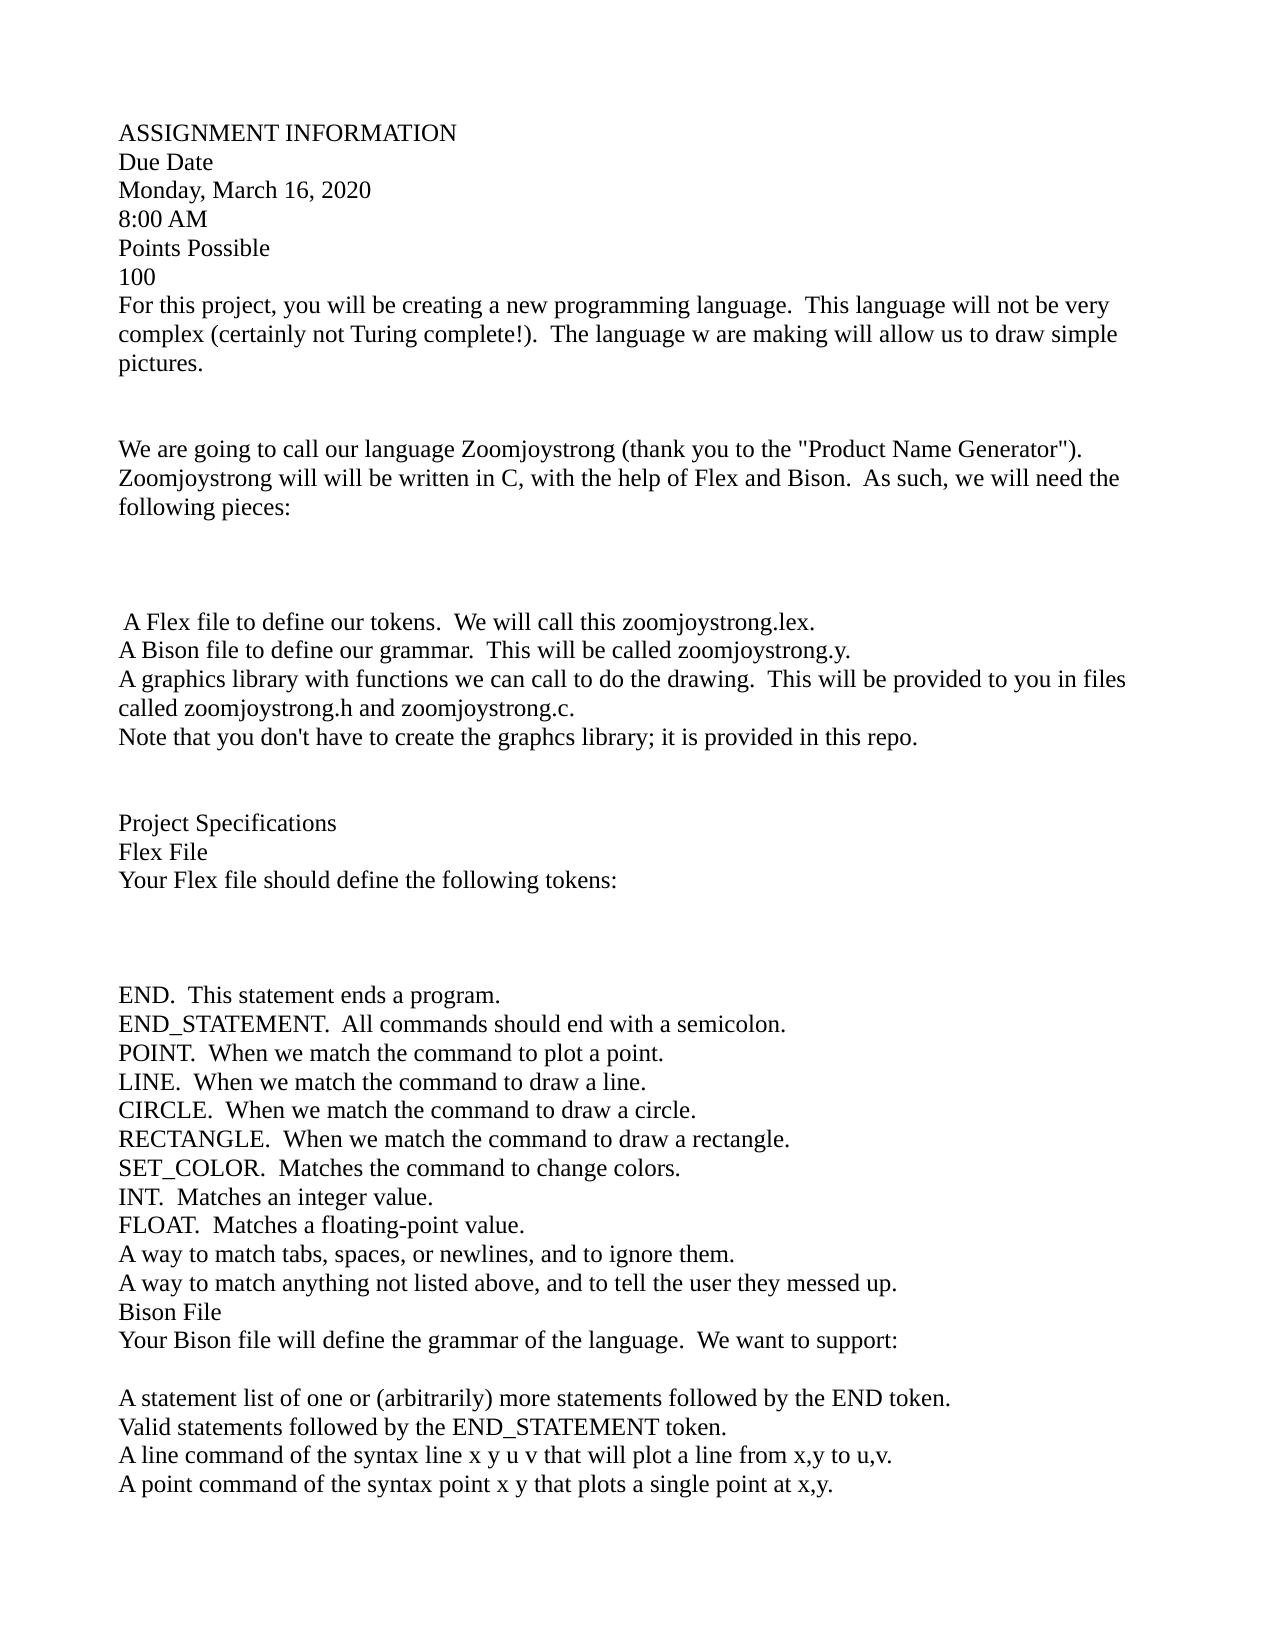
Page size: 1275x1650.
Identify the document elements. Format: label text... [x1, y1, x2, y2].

text A point command of the syntax point x y that plots a single point at x,y. [118, 1469, 1157, 1498]
text 100 [118, 262, 1157, 291]
text Points Possible [118, 233, 1157, 262]
text A statement list of one or (arbitrarily) more statements followed by the END token. [118, 1383, 1157, 1412]
text A graphics library with functions we can call to do the drawing. This will be provided to you in files called zoomjoystrong.h and zoomjoystrong.c. [118, 664, 1157, 722]
text CIRCLE. When we match the command to draw a circle. [118, 1096, 1157, 1124]
text Valid statements followed by the END_STATEMENT token. [118, 1412, 1157, 1441]
text A way to match anything not listed above, and to tell the user they messed up. [118, 1268, 1157, 1297]
text Project Specifications [118, 808, 1157, 837]
text SET_COLOR. Matches the command to change colors. [118, 1153, 1157, 1182]
text 8:00 AM [118, 204, 1157, 233]
text LINE. When we match the command to draw a line. [118, 1067, 1157, 1096]
text END_STATEMENT. All commands should end with a semicolon. [118, 1009, 1157, 1038]
text A line command of the syntax line x y u v that will plot a line from x,y to u,v. [118, 1441, 1157, 1469]
text A Bison file to define our grammar. This will be called zoomjoystrong.y. [118, 636, 1157, 664]
text ASSIGNMENT INFORMATION [118, 118, 1157, 147]
text RECTANGLE. When we match the command to draw a rectangle. [118, 1124, 1157, 1153]
text POINT. When we match the command to plot a point. [118, 1038, 1157, 1067]
text A Flex file to define our tokens. We will call this zoomjoystrong.lex. [118, 607, 1157, 636]
text INT. Matches an integer value. [118, 1182, 1157, 1211]
text We are going to call our language Zoomjoystrong (thank you to the "Product Name Generator"). Zoomjoystrong will will be written in C, with the help of Flex and Bison. As such, we will need the following pieces: [118, 434, 1157, 521]
text A way to match tabs, spaces, or newlines, and to ignore them. [118, 1239, 1157, 1268]
text Note that you don't have to create the graphcs library; it is provided in this repo. [118, 722, 1157, 751]
text Your Bison file will define the grammar of the language. We want to support: [118, 1326, 1157, 1354]
text Due Date [118, 147, 1157, 176]
text Flex File [118, 837, 1157, 866]
text Bison File [118, 1297, 1157, 1326]
text FLOAT. Matches a floating-point value. [118, 1211, 1157, 1239]
text Monday, March 16, 2020 [118, 176, 1157, 204]
text Your Flex file should define the following tokens: [118, 866, 1157, 894]
text For this project, you will be creating a new programming language. This language will not be very complex (certainly not Turing complete!). The language w are making will allow us to draw simple pictures. [118, 291, 1157, 377]
text END. This statement ends a program. [118, 981, 1157, 1009]
